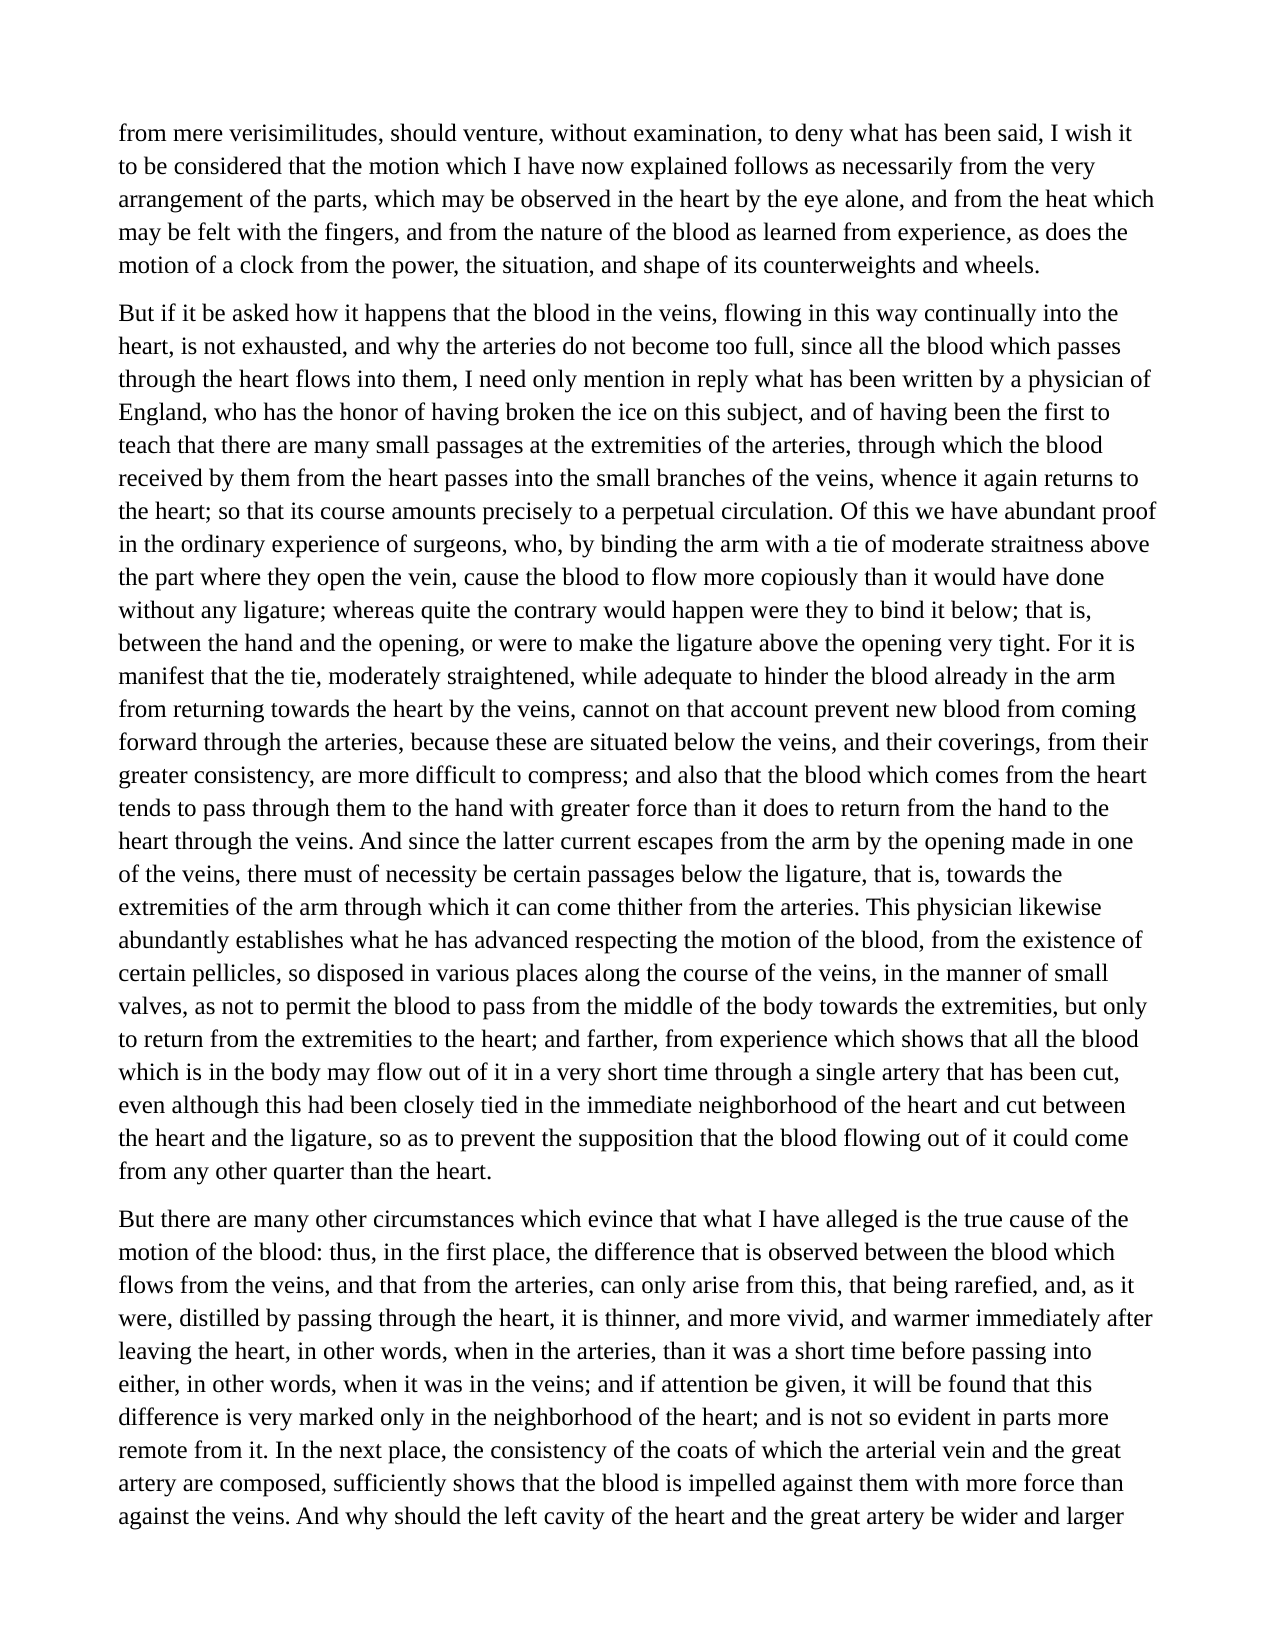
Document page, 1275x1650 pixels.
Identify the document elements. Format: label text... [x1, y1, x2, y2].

text from mere verisimilitudes, should venture, without examination, to deny what has been said, I wish it to be considered that the motion which I have now explained follows as necessarily from the very arrangement of the parts, which may be observed in the heart by the eye alone, and from the heat which may be felt with the fingers, and from the nature of the blood as learned from experience, as does the motion of a clock from the power, the situation, and shape of its counterweights and wheels. [118, 118, 1157, 279]
text But there are many other circumstances which evince that what I have alleged is the true cause of the motion of the blood: thus, in the first place, the difference that is observed between the blood which flows from the veins, and that from the arteries, can only arise from this, that being rarefied, and, as it were, distilled by passing through the heart, it is thinner, and more vivid, and warmer immediately after leaving the heart, in other words, when in the arteries, than it was a short time before passing into either, in other words, when it was in the veins; and if attention be given, it will be found that this difference is very marked only in the neighborhood of the heart; and is not so evident in parts more remote from it. In the next place, the consistency of the coats of which the arterial vein and the great artery are composed, sufficiently shows that the blood is impelled against them with more force than against the veins. And why should the left cavity of the heart and the great artery be wider and larger [118, 1204, 1157, 1530]
text But if it be asked how it happens that the blood in the veins, flowing in this way continually into the heart, is not exhausted, and why the arteries do not become too full, since all the blood which passes through the heart flows into them, I need only mention in reply what has been written by a physician of England, who has the honor of having broken the ice on this subject, and of having been the first to teach that there are many small passages at the extremities of the arteries, through which the blood received by them from the heart passes into the small branches of the veins, whence it again returns to the heart; so that its course amounts precisely to a perpetual circulation. Of this we have abundant proof in the ordinary experience of surgeons, who, by binding the arm with a tie of moderate straitness above the part where they open the vein, cause the blood to flow more copiously than it would have done without any ligature; whereas quite the contrary would happen were they to bind it below; that is, between the hand and the opening, or were to make the ligature above the opening very tight. For it is manifest that the tie, moderately straightened, while adequate to hinder the blood already in the arm from returning towards the heart by the veins, cannot on that account prevent new blood from coming forward through the arteries, because these are situated below the veins, and their coverings, from their greater consistency, are more difficult to compress; and also that the blood which comes from the heart tends to pass through them to the hand with greater force than it does to return from the hand to the heart through the veins. And since the latter current escapes from the arm by the opening made in one of the veins, there must of necessity be certain passages below the ligature, that is, towards the extremities of the arm through which it can come thither from the arteries. This physician likewise abundantly establishes what he has advanced respecting the motion of the blood, from the existence of certain pellicles, so disposed in various places along the course of the veins, in the manner of small valves, as not to permit the blood to pass from the middle of the body towards the extremities, but only to return from the extremities to the heart; and farther, from experience which shows that all the blood which is in the body may flow out of it in a very short time through a single artery that has been cut, even although this had been closely tied in the immediate neighborhood of the heart and cut between the heart and the ligature, so as to prevent the supposition that the blood flowing out of it could come from any other quarter than the heart. [118, 298, 1157, 1185]
